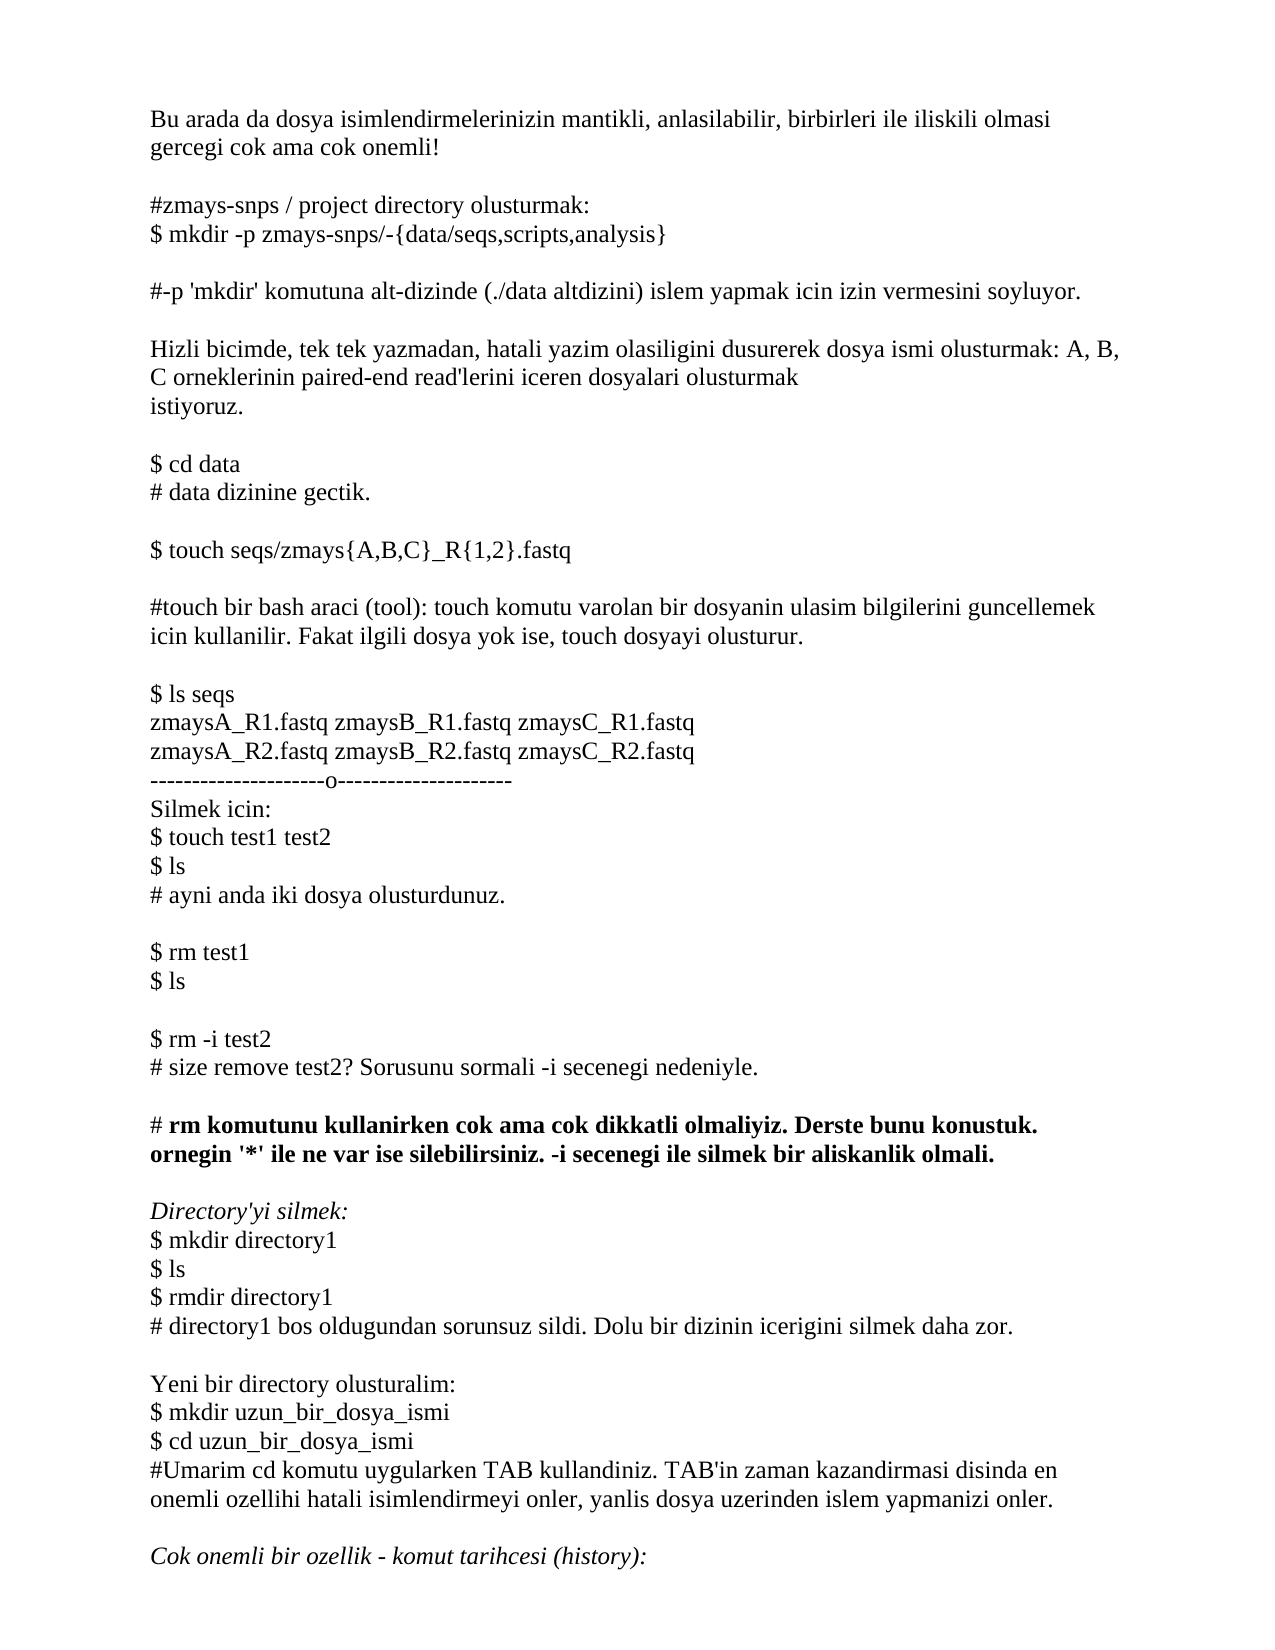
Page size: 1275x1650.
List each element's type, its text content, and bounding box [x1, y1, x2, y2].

text $ rm -i test2 [150, 1024, 1125, 1052]
text # directory1 bos oldugundan sorunsuz sildi. Dolu bir dizinin icerigini silmek daha zor. [150, 1311, 1125, 1340]
text $ rmdir directory1 [150, 1282, 1125, 1311]
text # size remove test2? Sorusunu sormali -i secenegi nedeniyle. [150, 1052, 1125, 1081]
text Hizli bicimde, tek tek yazmadan, hatali yazim olasiligini dusurerek dosya ismi olusturmak: A, B, C orneklerinin paired-end read'lerini iceren dosyalari olusturmak [150, 334, 1125, 391]
text $ touch seqs/zmays{A,B,C}_R{1,2}.fastq [150, 535, 1125, 564]
text Directory'yi silmek: [150, 1196, 1125, 1225]
text $ rm test1 [150, 937, 1125, 966]
text ---------------------o--------------------- [150, 765, 1125, 794]
text # rm komutunu kullanirken cok ama cok dikkatli olmaliyiz. Derste bunu konustuk. ornegin '*' ile ne var ise silebilirsiniz. -i secenegi ile silmek bir aliskanlik olmali. [150, 1110, 1125, 1167]
text $ ls [150, 966, 1125, 995]
text $ mkdir uzun_bir_dosya_ismi [150, 1397, 1125, 1426]
text Silmek icin: [150, 794, 1125, 822]
text Bu arada da dosya isimlendirmelerinizin mantikli, anlasilabilir, birbirleri ile iliskili olmasi [150, 104, 1125, 132]
text zmaysA_R2.fastq zmaysB_R2.fastq zmaysC_R2.fastq [150, 736, 1125, 765]
text $ mkdir directory1 [150, 1225, 1125, 1254]
text Yeni bir directory olusturalim: [150, 1369, 1125, 1397]
text gercegi cok ama cok onemli! [150, 132, 1125, 161]
text istiyoruz. [150, 391, 1125, 420]
text $ cd data [150, 449, 1125, 477]
text #touch bir bash araci (tool): touch komutu varolan bir dosyanin ulasim bilgilerini guncellemek icin kullanilir. Fakat ilgili dosya yok ise, touch dosyayi olusturur. [150, 592, 1125, 650]
text #-p 'mkdir' komutuna alt-dizinde (./data altdizini) islem yapmak icin izin vermesini soyluyor. [150, 276, 1125, 305]
text $ mkdir -p zmays-snps/-{data/seqs,scripts,analysis} [150, 219, 1125, 247]
text #zmays-snps / project directory olusturmak: [150, 190, 1125, 219]
text $ ls [150, 1254, 1125, 1282]
text # data dizinine gectik. [150, 477, 1125, 506]
text $ touch test1 test2 [150, 822, 1125, 851]
text $ ls seqs [150, 679, 1125, 707]
text # ayni anda iki dosya olusturdunuz. [150, 880, 1125, 909]
text #Umarim cd komutu uygularken TAB kullandiniz. TAB'in zaman kazandirmasi disinda en onemli ozellihi hatali isimlendirmeyi onler, yanlis dosya uzerinden islem yapmanizi onler. [150, 1455, 1125, 1512]
text Cok onemli bir ozellik - komut tarihcesi (history): [150, 1541, 1125, 1570]
text zmaysA_R1.fastq zmaysB_R1.fastq zmaysC_R1.fastq [150, 707, 1125, 736]
text $ cd uzun_bir_dosya_ismi [150, 1426, 1125, 1455]
text $ ls [150, 851, 1125, 880]
